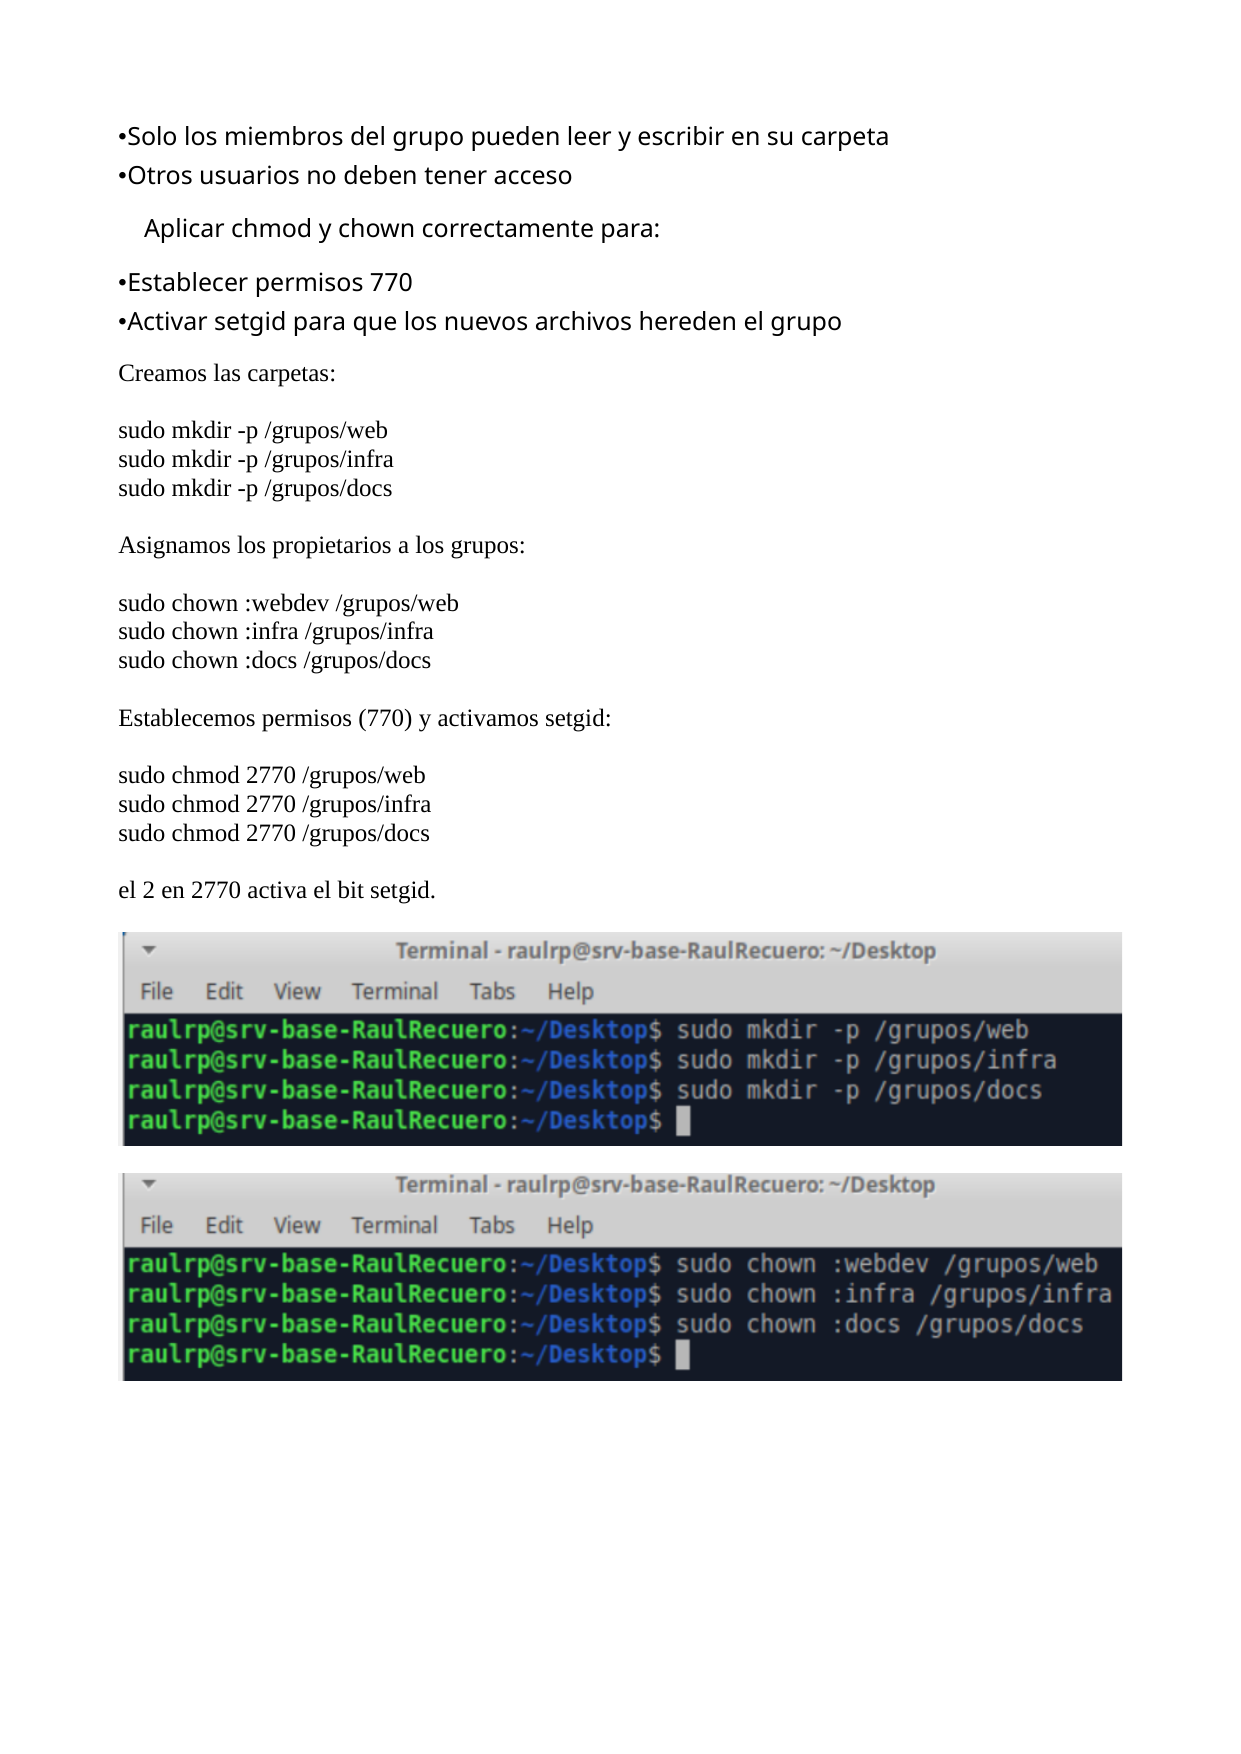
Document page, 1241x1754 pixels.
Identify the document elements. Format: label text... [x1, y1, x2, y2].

list Otros usuarios no deben tener acceso [118, 157, 1122, 191]
list Activar setgid para que los nuevos archivos hereden el grupo [118, 304, 1122, 338]
list Establecer permisos 770 [118, 265, 1122, 299]
text Establecemos permisos (770) y activamos setgid: [118, 703, 1122, 731]
text sudo mkdir -p /grupos/infra [118, 444, 1122, 473]
text Asignamos los propietarios a los grupos: [118, 530, 1122, 559]
text sudo chown :webdev /grupos/web [118, 588, 1122, 616]
text sudo mkdir -p /grupos/web [118, 415, 1122, 444]
picture [118, 932, 1123, 1146]
list Solo los miembros del grupo pueden leer y escribir en su carpeta [118, 118, 1122, 152]
text sudo chmod 2770 /grupos/infra [118, 789, 1122, 818]
text sudo chown :infra /grupos/infra [118, 616, 1122, 645]
text ✅ Aplicar chmod y chown correctamente para: [118, 211, 1122, 245]
text sudo chmod 2770 /grupos/docs [118, 818, 1122, 846]
text sudo chmod 2770 /grupos/web [118, 760, 1122, 789]
text sudo chown :docs /grupos/docs [118, 645, 1122, 674]
text sudo mkdir -p /grupos/docs [118, 473, 1122, 501]
text el 2 en 2770 activa el bit setgid. [118, 875, 1122, 904]
text Creamos las carpetas: [118, 358, 1122, 386]
picture [118, 1173, 1123, 1381]
